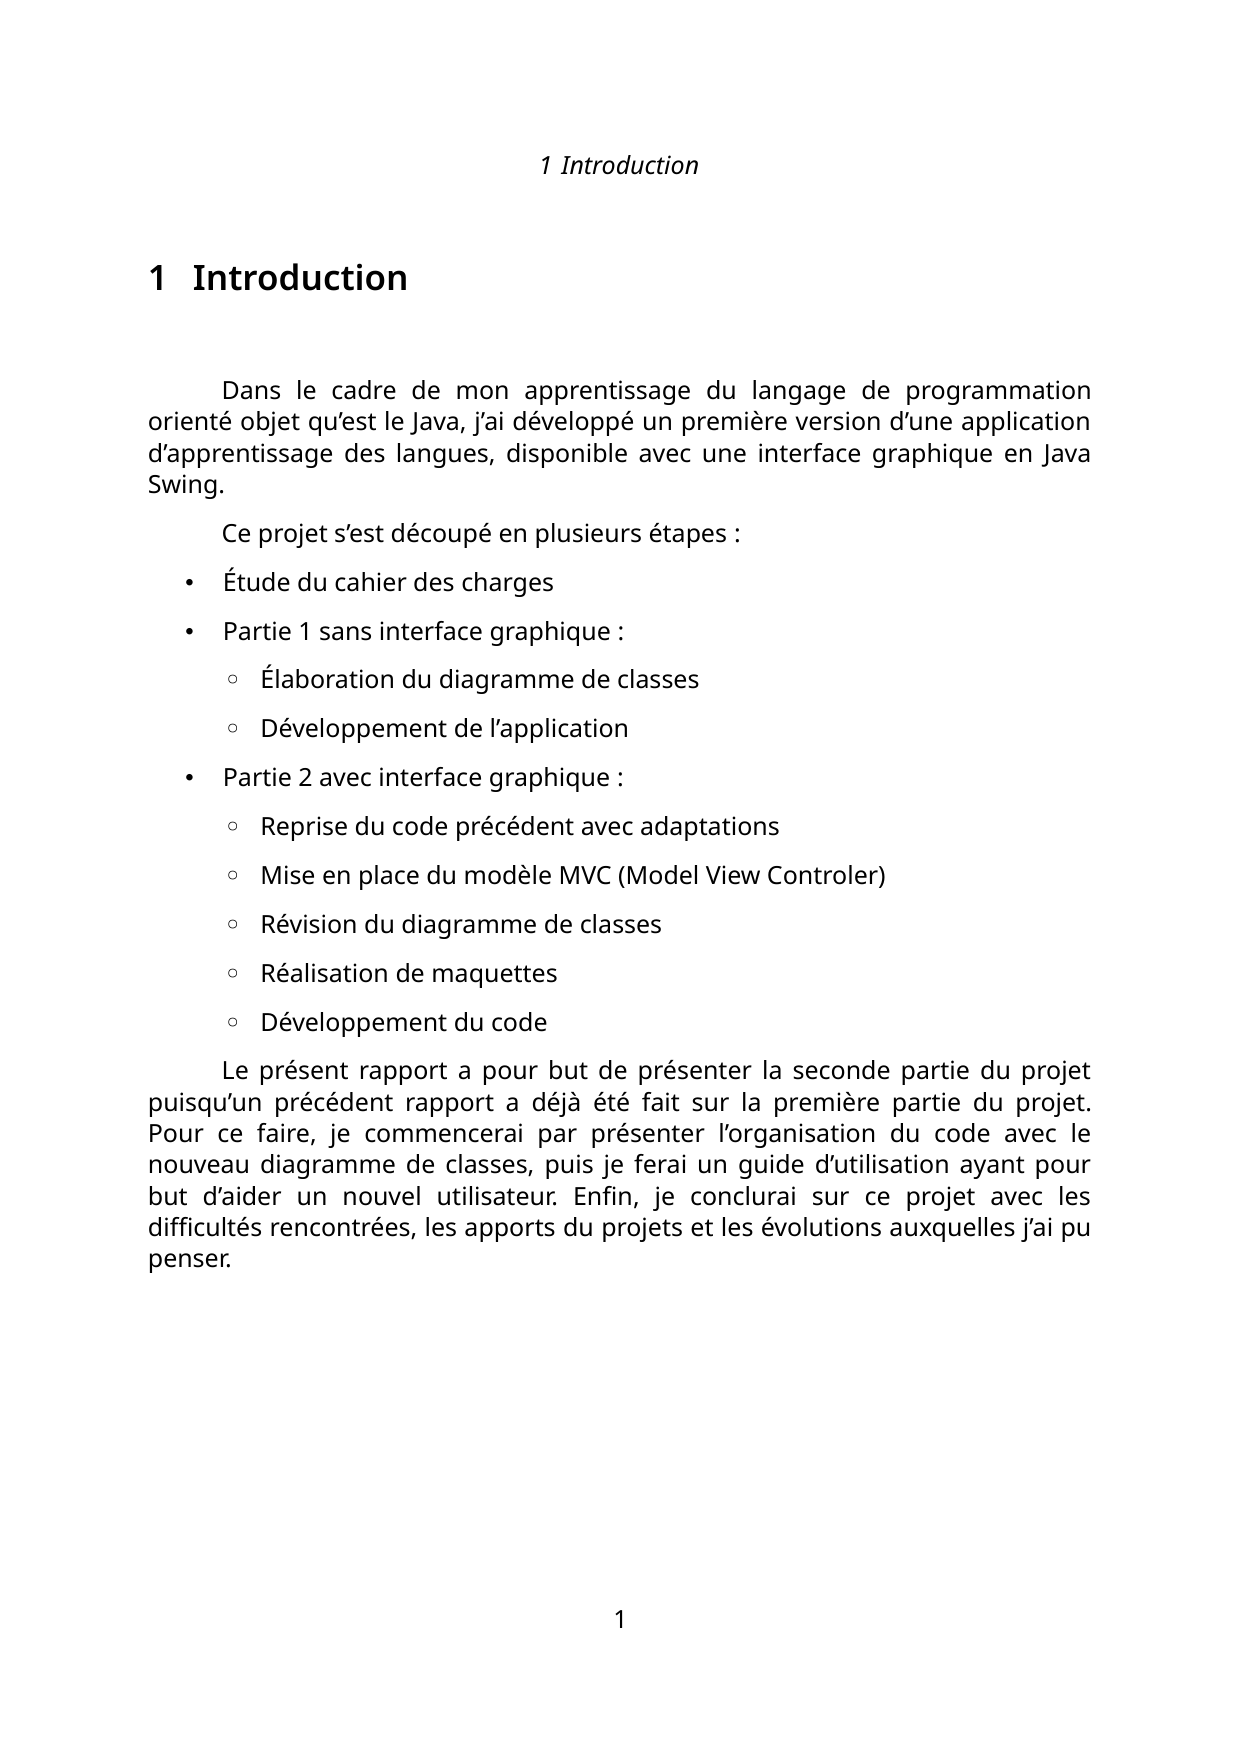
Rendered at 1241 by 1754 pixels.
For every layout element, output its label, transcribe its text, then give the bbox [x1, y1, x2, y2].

list Étude du cahier des charges [185, 564, 1093, 598]
text Dans le cadre de mon apprentissage du langage de programmation orienté objet qu’est le Java, j’ai développé un première version d’une application d’apprentissage des langues, disponible avec une interface graphique en Java Swing. [148, 373, 1093, 501]
text Ce projet s’est découpé en plusieurs étapes : [148, 516, 1093, 550]
list Mise en place du modèle MVC (Model View Controler) [223, 858, 1093, 892]
list Élaboration du diagramme de classes [223, 662, 1093, 696]
list Partie 2 avec interface graphique : [185, 760, 1093, 794]
list Développement de l’application [223, 711, 1093, 745]
text Le présent rapport a pour but de présenter la seconde partie du projet puisqu’un précédent rapport a déjà été fait sur la première partie du projet. Pour ce faire, je commencerai par présenter l’organisation du code avec le nouveau diagramme de classes, puis je ferai un guide d’utilisation ayant pour but d’aider un nouvel utilisateur. Enfin, je conclurai sur ce projet avec les difficultés rencontrées, les apports du projets et les évolutions auxquelles j’ai pu penser. [148, 1053, 1093, 1275]
list Partie 1 sans interface graphique : [185, 613, 1093, 647]
list Révision du diagramme de classes [223, 906, 1093, 941]
list Reprise du code précédent avec adaptations [223, 809, 1093, 843]
list Développement du code [223, 1004, 1093, 1038]
list Réalisation de maquettes [223, 955, 1093, 989]
subtitle Introduction [148, 252, 1093, 300]
